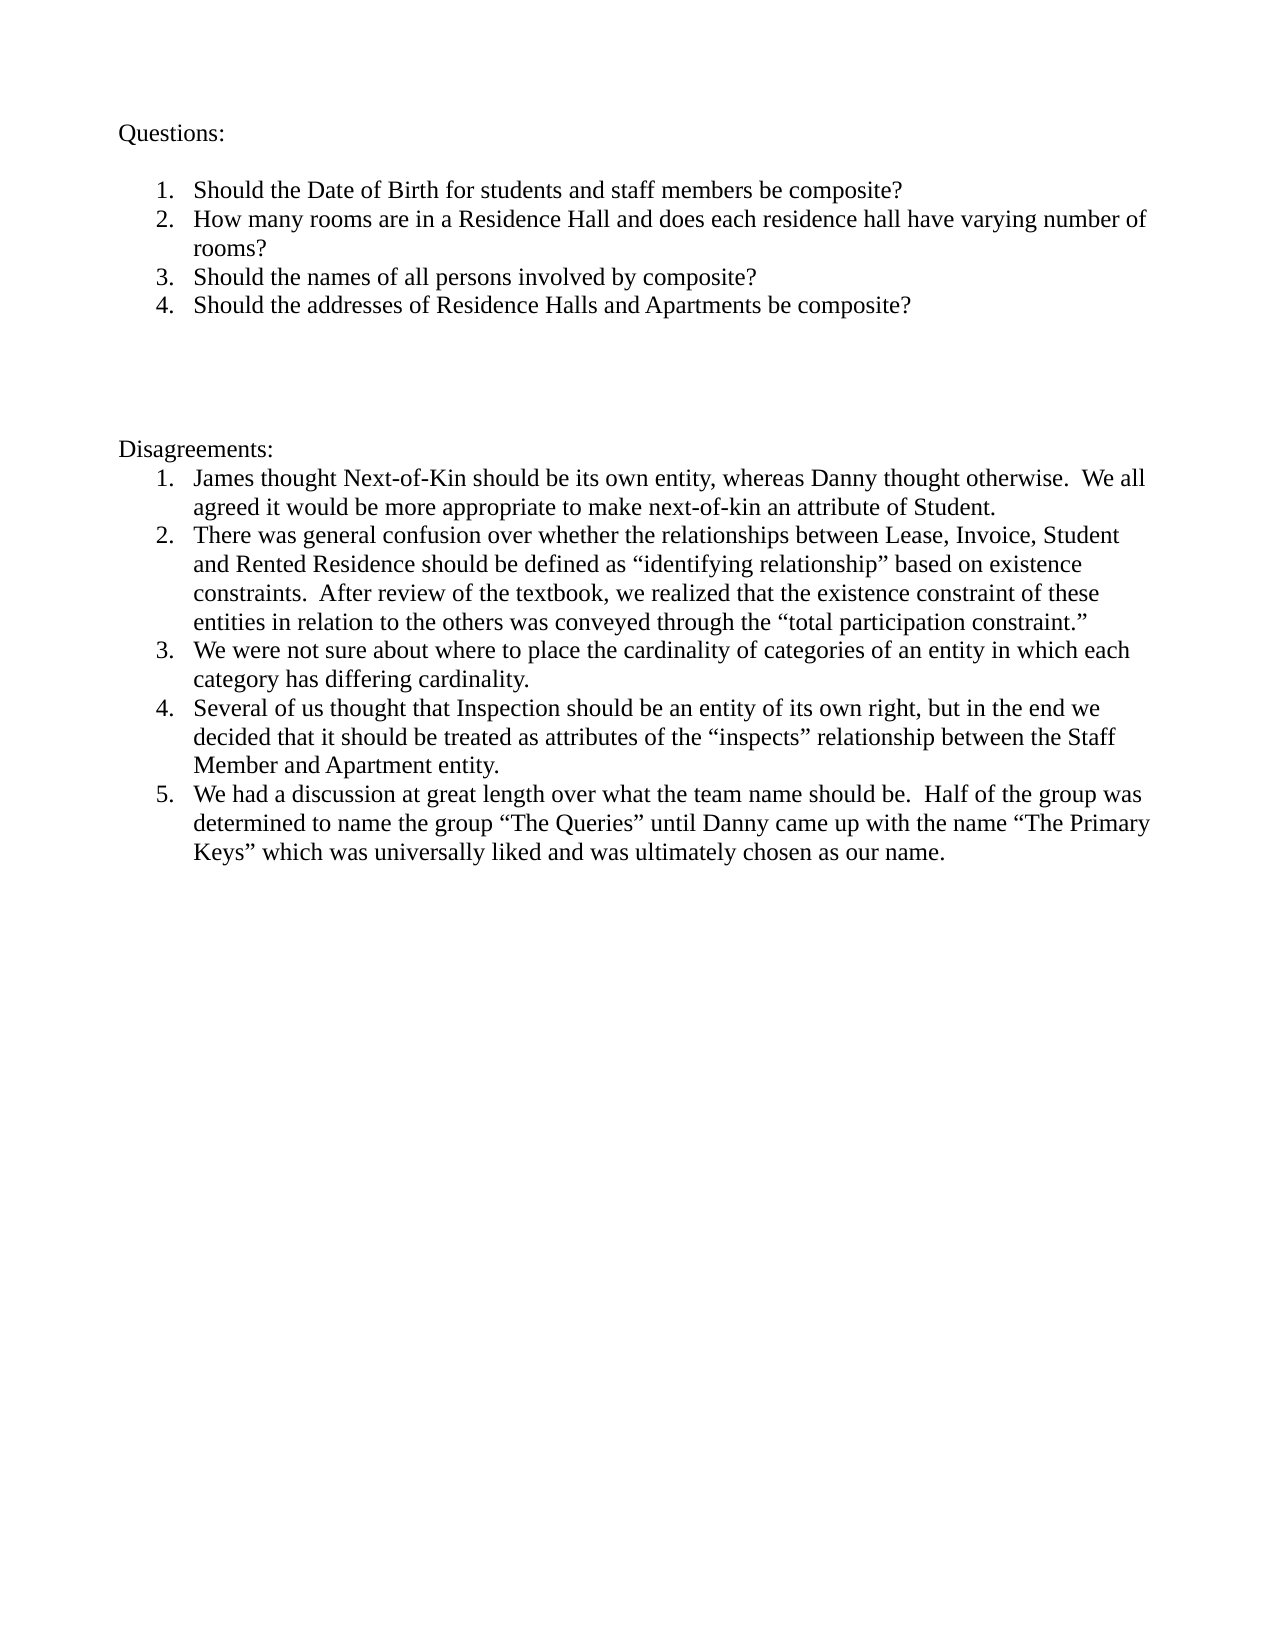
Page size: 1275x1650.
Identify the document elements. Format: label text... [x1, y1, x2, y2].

text Questions: [118, 118, 1157, 147]
list We had a discussion at great length over what the team name should be. Half of the group was determined to name the group “The Queries” until Danny came up with the name “The Primary Keys” which was universally liked and was ultimately chosen as our name. [156, 779, 1157, 866]
list Should the addresses of Residence Halls and Apartments be composite? [156, 291, 1157, 319]
list How many rooms are in a Residence Hall and does each residence hall have varying number of rooms? [156, 204, 1157, 262]
list James thought Next-of-Kin should be its own entity, whereas Danny thought otherwise. We all agreed it would be more appropriate to make next-of-kin an attribute of Student. [156, 463, 1157, 521]
list We were not sure about where to place the cardinality of categories of an entity in which each category has differing cardinality. [156, 636, 1157, 693]
text Disagreements: [118, 434, 1157, 463]
list Several of us thought that Inspection should be an entity of its own right, but in the end we decided that it should be treated as attributes of the “inspects” relationship between the Staff Member and Apartment entity. [156, 693, 1157, 779]
list There was general confusion over whether the relationships between Lease, Invoice, Student and Rented Residence should be defined as “identifying relationship” based on existence constraints. After review of the textbook, we realized that the existence constraint of these entities in relation to the others was conveyed through the “total participation constraint.” [156, 521, 1157, 636]
list Should the names of all persons involved by composite? [156, 262, 1157, 291]
list Should the Date of Birth for students and staff members be composite? [156, 176, 1157, 204]
